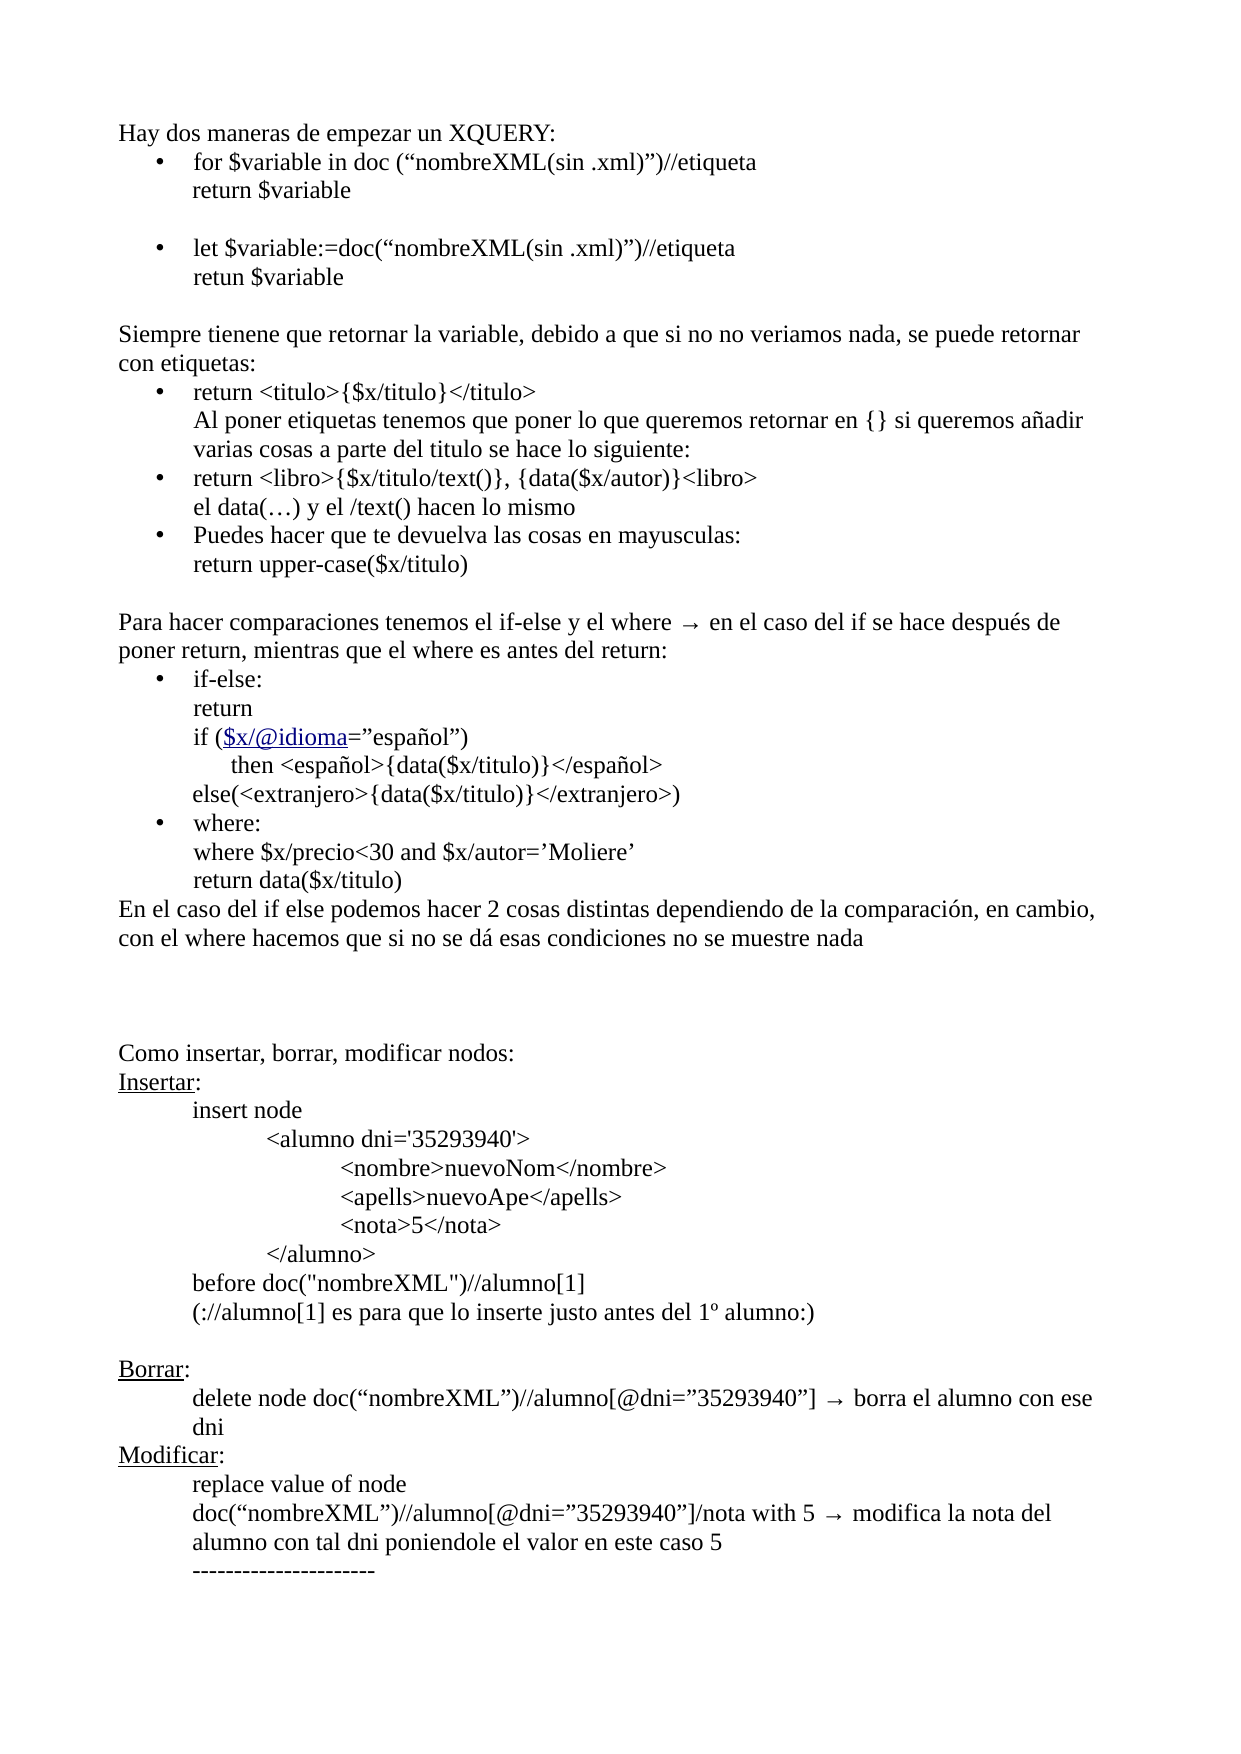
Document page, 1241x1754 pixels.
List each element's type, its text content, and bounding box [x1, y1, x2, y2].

text Siempre tienene que retornar la variable, debido a que si no no veriamos nada, se puede retornar con etiquetas: [118, 319, 1122, 377]
list where: [156, 808, 1122, 837]
text else(<extranjero>{data($x/titulo)}</extranjero>) [118, 779, 1122, 808]
list return <libro>{$x/titulo/text()}, {data($x/autor)}<libro> [156, 463, 1122, 492]
list return data($x/titulo) [156, 866, 1122, 894]
text <nota>5</nota> [118, 1211, 1122, 1239]
list Puedes hacer que te devuelva las cosas en mayusculas: [156, 521, 1122, 549]
text (://alumno[1] es para que lo inserte justo antes del 1º alumno:) [118, 1297, 1122, 1326]
text return $variable [118, 176, 1122, 204]
list if ($x/@idioma=”español”) [156, 722, 1122, 751]
list el data(…) y el /text() hacen lo mismo [156, 492, 1122, 521]
text </alumno> [118, 1239, 1122, 1268]
text <apells>nuevoApe</apells> [118, 1182, 1122, 1211]
list for $variable in doc (“nombreXML(sin .xml)”)//etiqueta [156, 147, 1122, 176]
list then <español>{data($x/titulo)}</español> [193, 751, 1122, 779]
list if-else: [156, 664, 1122, 693]
text <nombre>nuevoNom</nombre> [118, 1153, 1122, 1182]
text Borrar: [118, 1354, 1122, 1383]
text Para hacer comparaciones tenemos el if-else y el where → en el caso del if se hace después de poner return, mientras que el where es antes del return: [118, 607, 1122, 664]
text En el caso del if else podemos hacer 2 cosas distintas dependiendo de la comparación, en cambio, con el where hacemos que si no se dá esas condiciones no se muestre nada [118, 894, 1122, 952]
text insert node [118, 1096, 1122, 1124]
text Modificar: [118, 1441, 1122, 1469]
list retun $variable [156, 262, 1122, 291]
list let $variable:=doc(“nombreXML(sin .xml)”)//etiqueta [156, 233, 1122, 262]
list return <titulo>{$x/titulo}</titulo> [156, 377, 1122, 406]
text Como insertar, borrar, modificar nodos: [118, 1038, 1122, 1067]
text replace value of node [118, 1469, 1122, 1498]
list return [156, 693, 1122, 722]
list where $x/precio<30 and $x/autor=’Moliere’ [156, 837, 1122, 866]
list return upper-case($x/titulo) [156, 549, 1122, 578]
text Hay dos maneras de empezar un XQUERY: [118, 118, 1122, 147]
text ---------------------- [118, 1556, 1122, 1584]
text doc(“nombreXML”)//alumno[@dni=”35293940”]/nota with 5 → modifica la nota del alumno con tal dni poniendole el valor en este caso 5 [118, 1498, 1122, 1556]
text delete node doc(“nombreXML”)//alumno[@dni=”35293940”] → borra el alumno con ese dni [118, 1383, 1122, 1441]
text Insertar: [118, 1067, 1122, 1096]
text before doc("nombreXML")//alumno[1] [118, 1268, 1122, 1297]
text <alumno dni='35293940'> [118, 1124, 1122, 1153]
list Al poner etiquetas tenemos que poner lo que queremos retornar en {} si queremos añadir varias cosas a parte del titulo se hace lo siguiente: [156, 406, 1122, 463]
